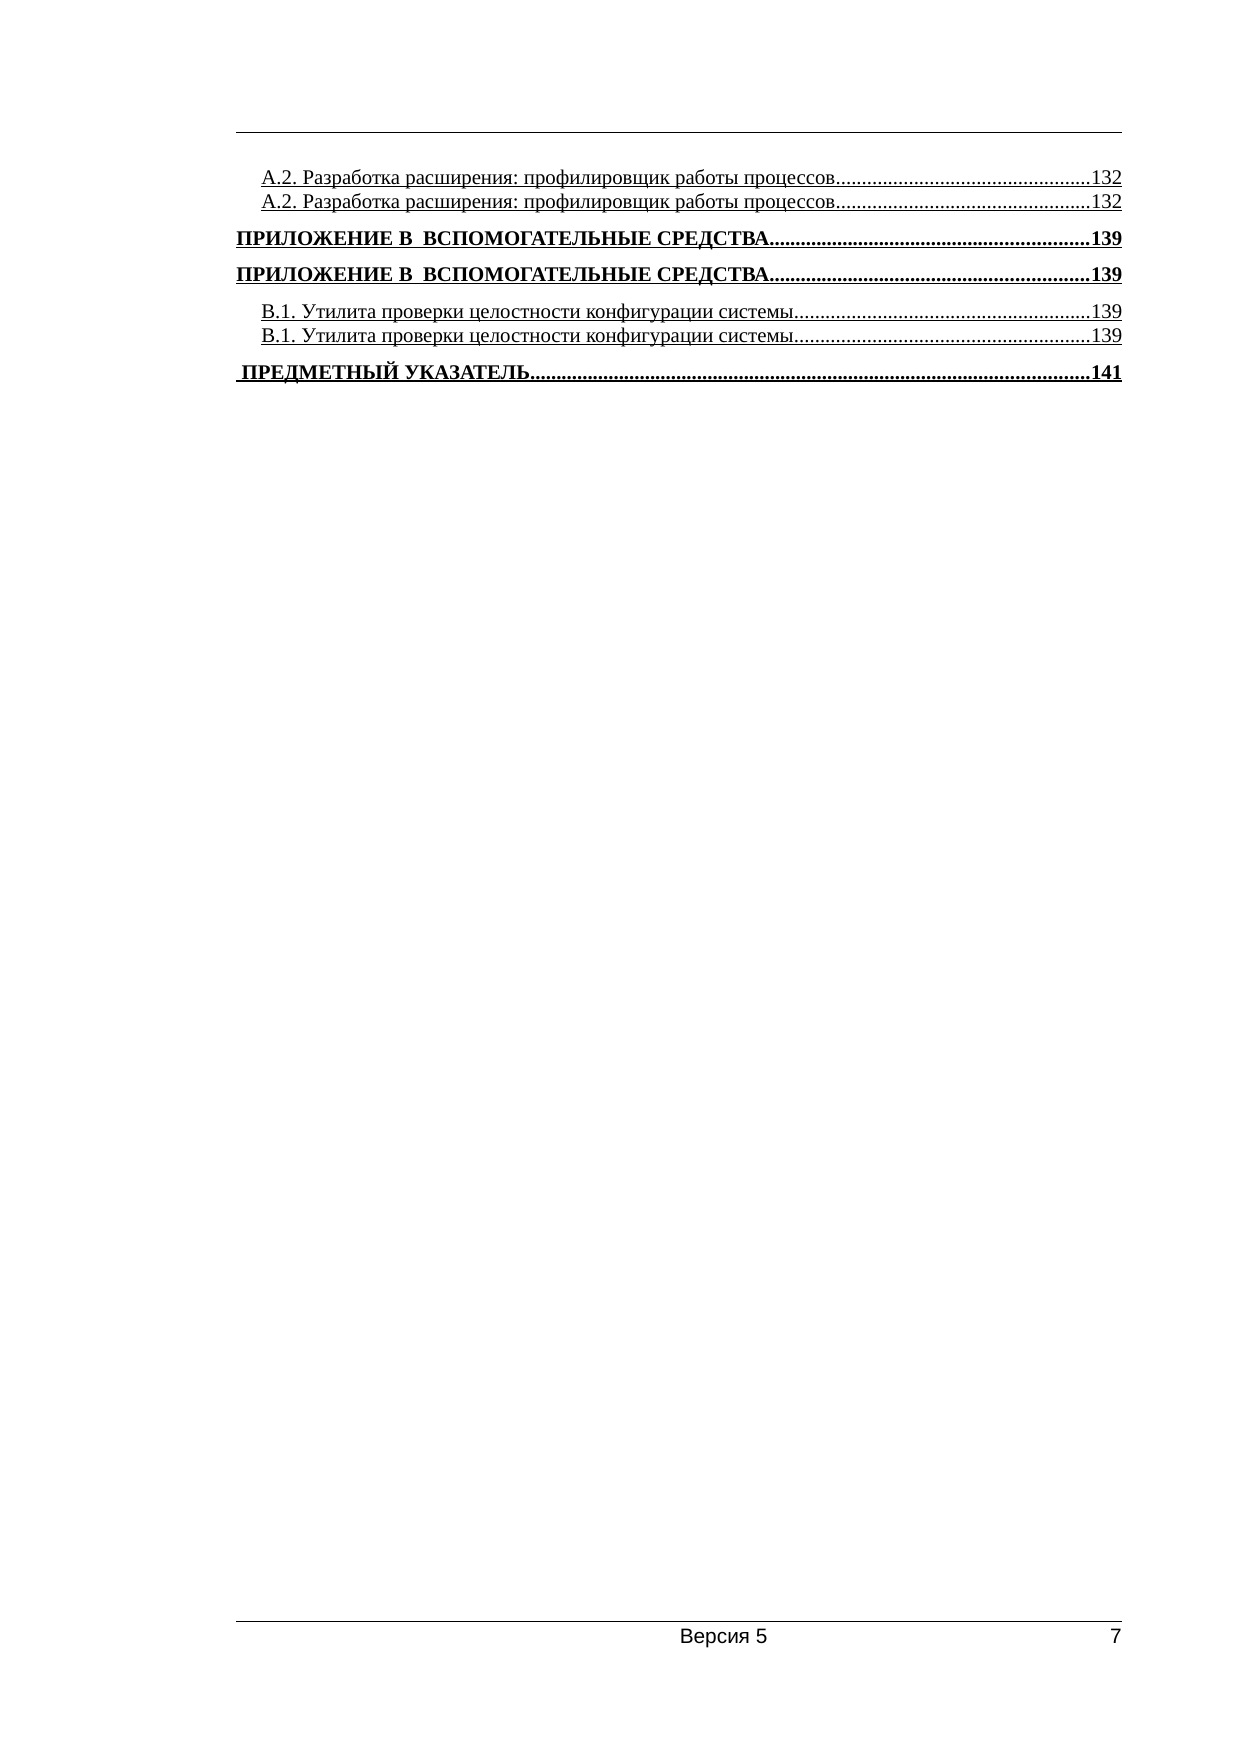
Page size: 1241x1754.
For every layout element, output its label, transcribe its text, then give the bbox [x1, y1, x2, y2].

text A.2. Разработка расширения: профилировщик работы процессов 132 [261, 165, 1122, 186]
text B.1. Утилита проверки целостности конфигурации системы 139 [261, 323, 1122, 344]
text Приложение B ​ Вспомогательные средства 139 [236, 226, 1122, 247]
text Предметный указатель 141 [236, 359, 1122, 380]
text Приложение B ​ Вспомогательные средства 139 [236, 262, 1122, 283]
text A.2. Разработка расширения: профилировщик работы процессов 132 [261, 189, 1122, 210]
text B.1. Утилита проверки целостности конфигурации системы 139 [261, 299, 1122, 320]
